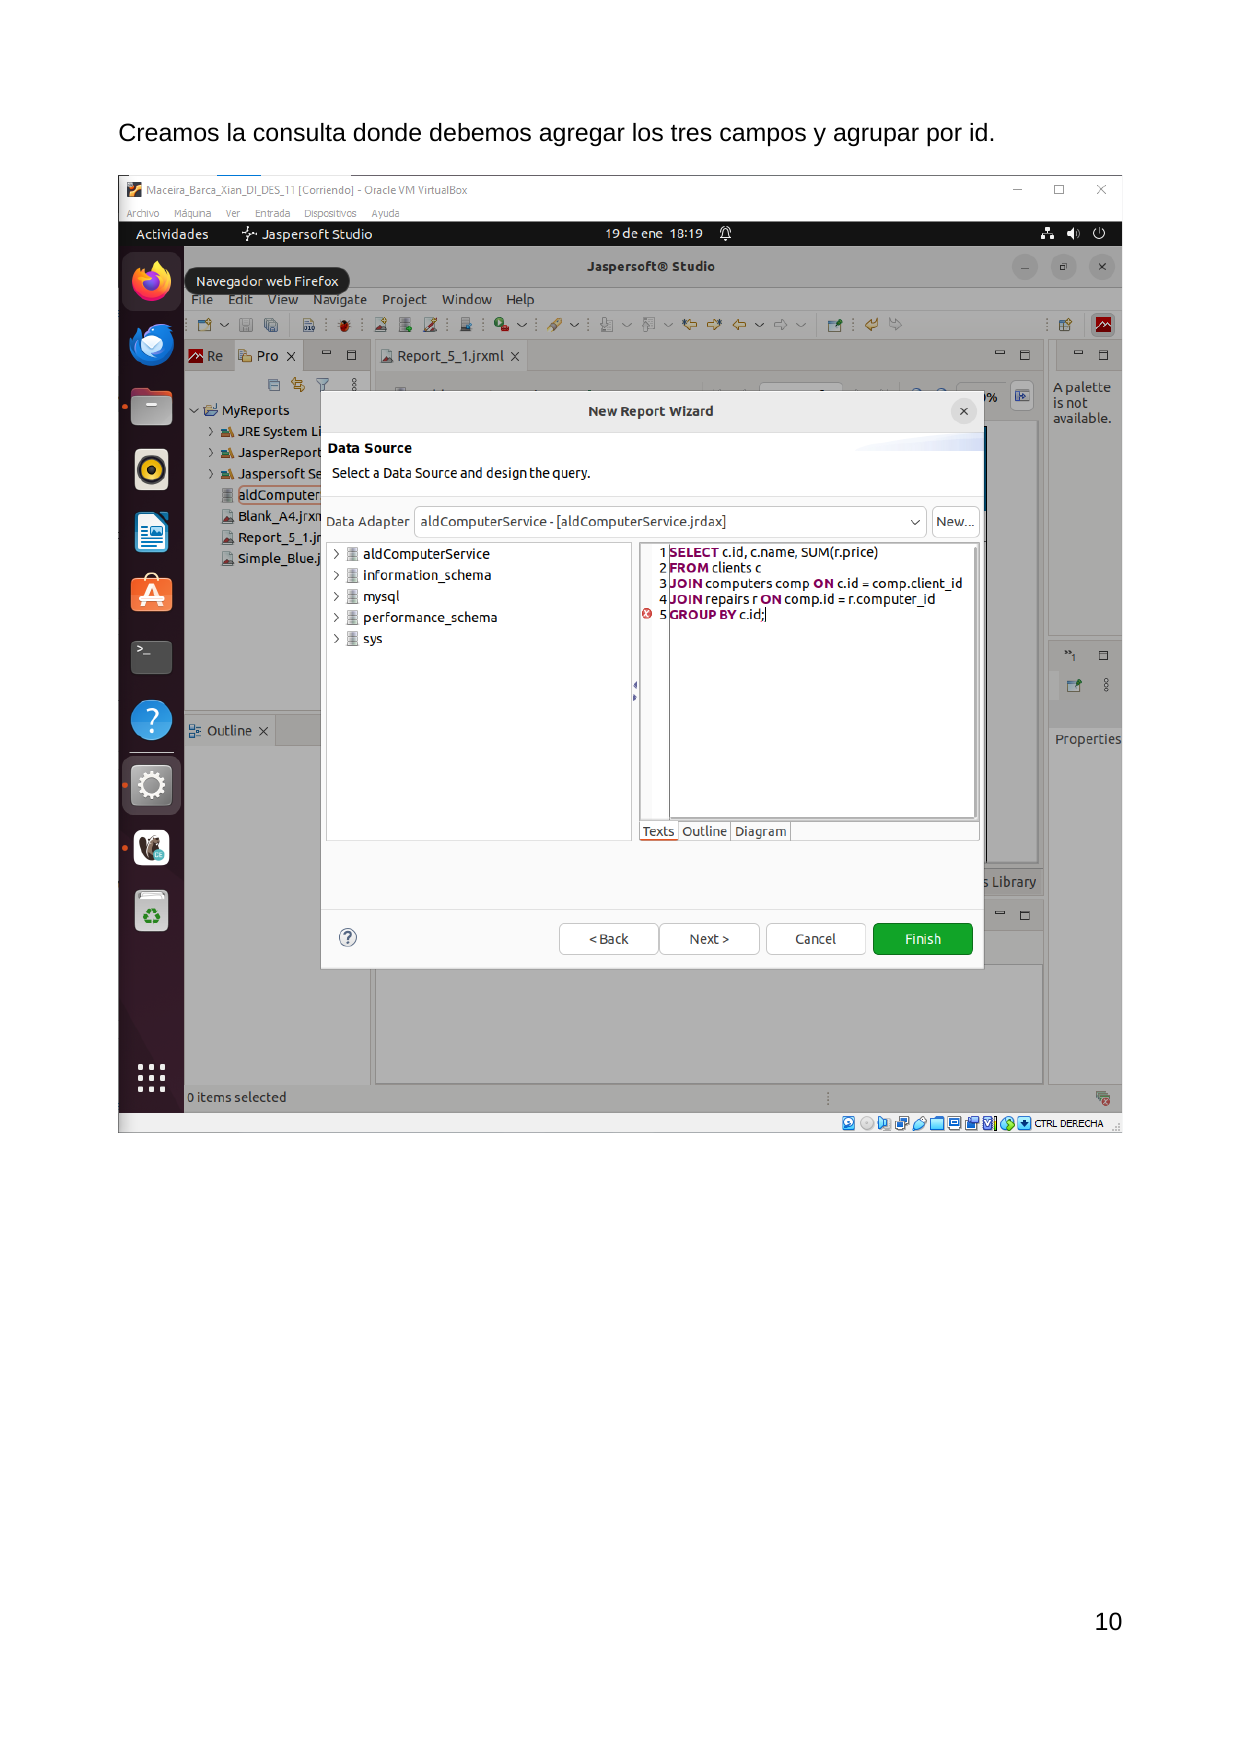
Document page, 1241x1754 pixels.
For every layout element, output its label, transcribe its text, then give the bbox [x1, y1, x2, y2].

text Creamos la consulta donde debemos agregar los tres campos y agrupar por id. [118, 118, 1122, 147]
picture [118, 175, 1123, 1133]
